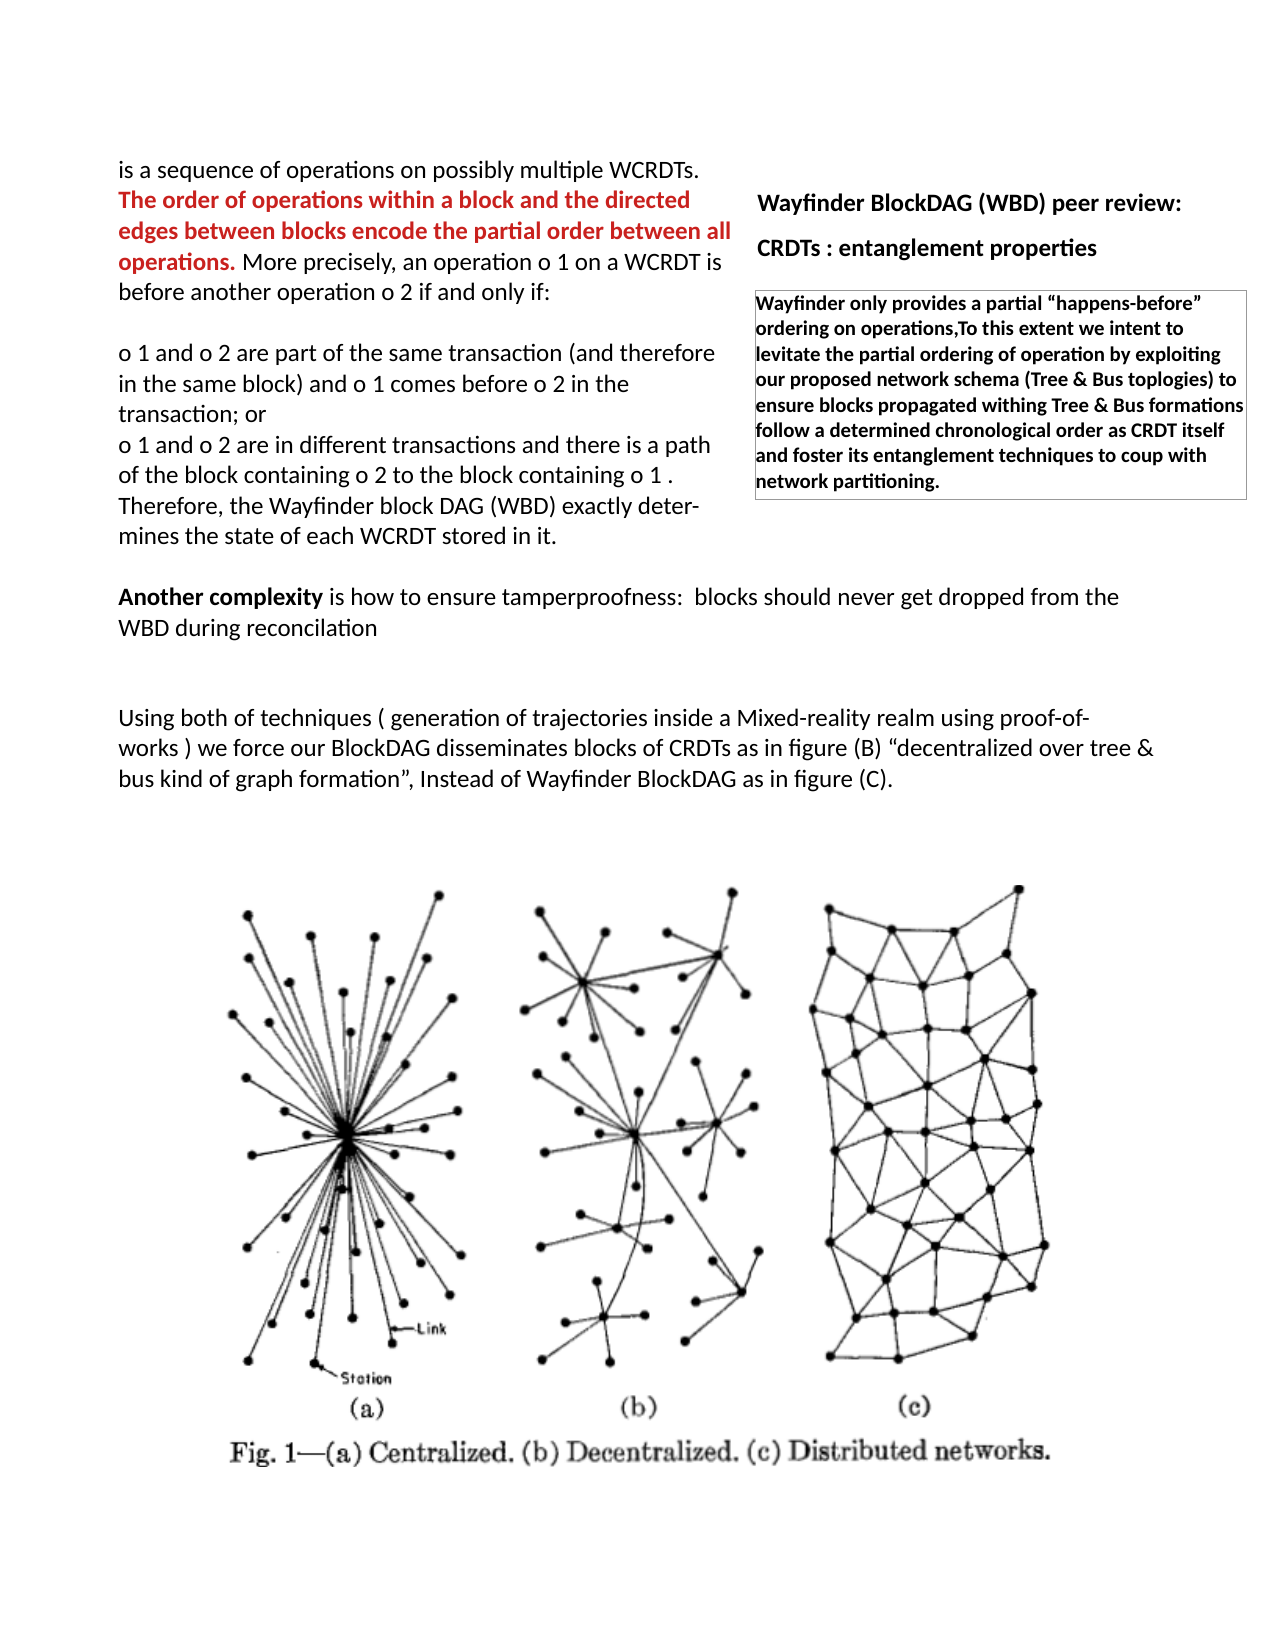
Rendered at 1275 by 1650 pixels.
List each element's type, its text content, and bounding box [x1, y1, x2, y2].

text before another operation o 2 if and only if: [118, 276, 1157, 307]
text Another complexity is how to ensure tamperproofness: blocks should never get dropped from the WBD during reconcilation [118, 581, 1157, 642]
text The order of operations within a block and the directed [118, 185, 1157, 215]
picture [213, 885, 1062, 1467]
text in the same block) and o 1 comes before o 2 in the [756, 368, 1157, 398]
text o 1 and o 2 are part of the same transaction (and therefore [118, 337, 755, 368]
text mines the state of each WCRDT stored in it. [118, 520, 1157, 551]
text o 1 and o 2 are in different transactions and there is a path [756, 429, 1157, 459]
text edges between blocks encode the partial order between all [118, 215, 1157, 246]
text of the block containing o 2 to the block containing o 1 . [118, 459, 755, 490]
text in the same block) and o 1 comes before o 2 in the [118, 368, 755, 398]
text operations. More precisely, an operation o 1 on a WCRDT is [118, 246, 1157, 276]
text is a sequence of operations on possibly multiple WCRDTs. [118, 154, 1157, 185]
text o 1 and o 2 are part of the same transaction (and therefore [756, 337, 1157, 368]
text o 1 and o 2 are in different transactions and there is a path [118, 429, 755, 459]
text of the block containing o 2 to the block containing o 1 . [756, 459, 1157, 490]
text Therefore, the Wayfinder block DAG (WBD) exactly deter- [118, 490, 1157, 520]
text Using both of techniques ( generation of trajectories inside a Mixed-reality realm using proof-of-works ) we force our BlockDAG disseminates blocks of CRDTs as in figure (B) “decentralized over tree & bus kind of graph formation”, Instead of Wayfinder BlockDAG as in figure (C). [118, 702, 1157, 793]
text transaction; or [118, 398, 755, 429]
text transaction; or [756, 398, 1157, 429]
